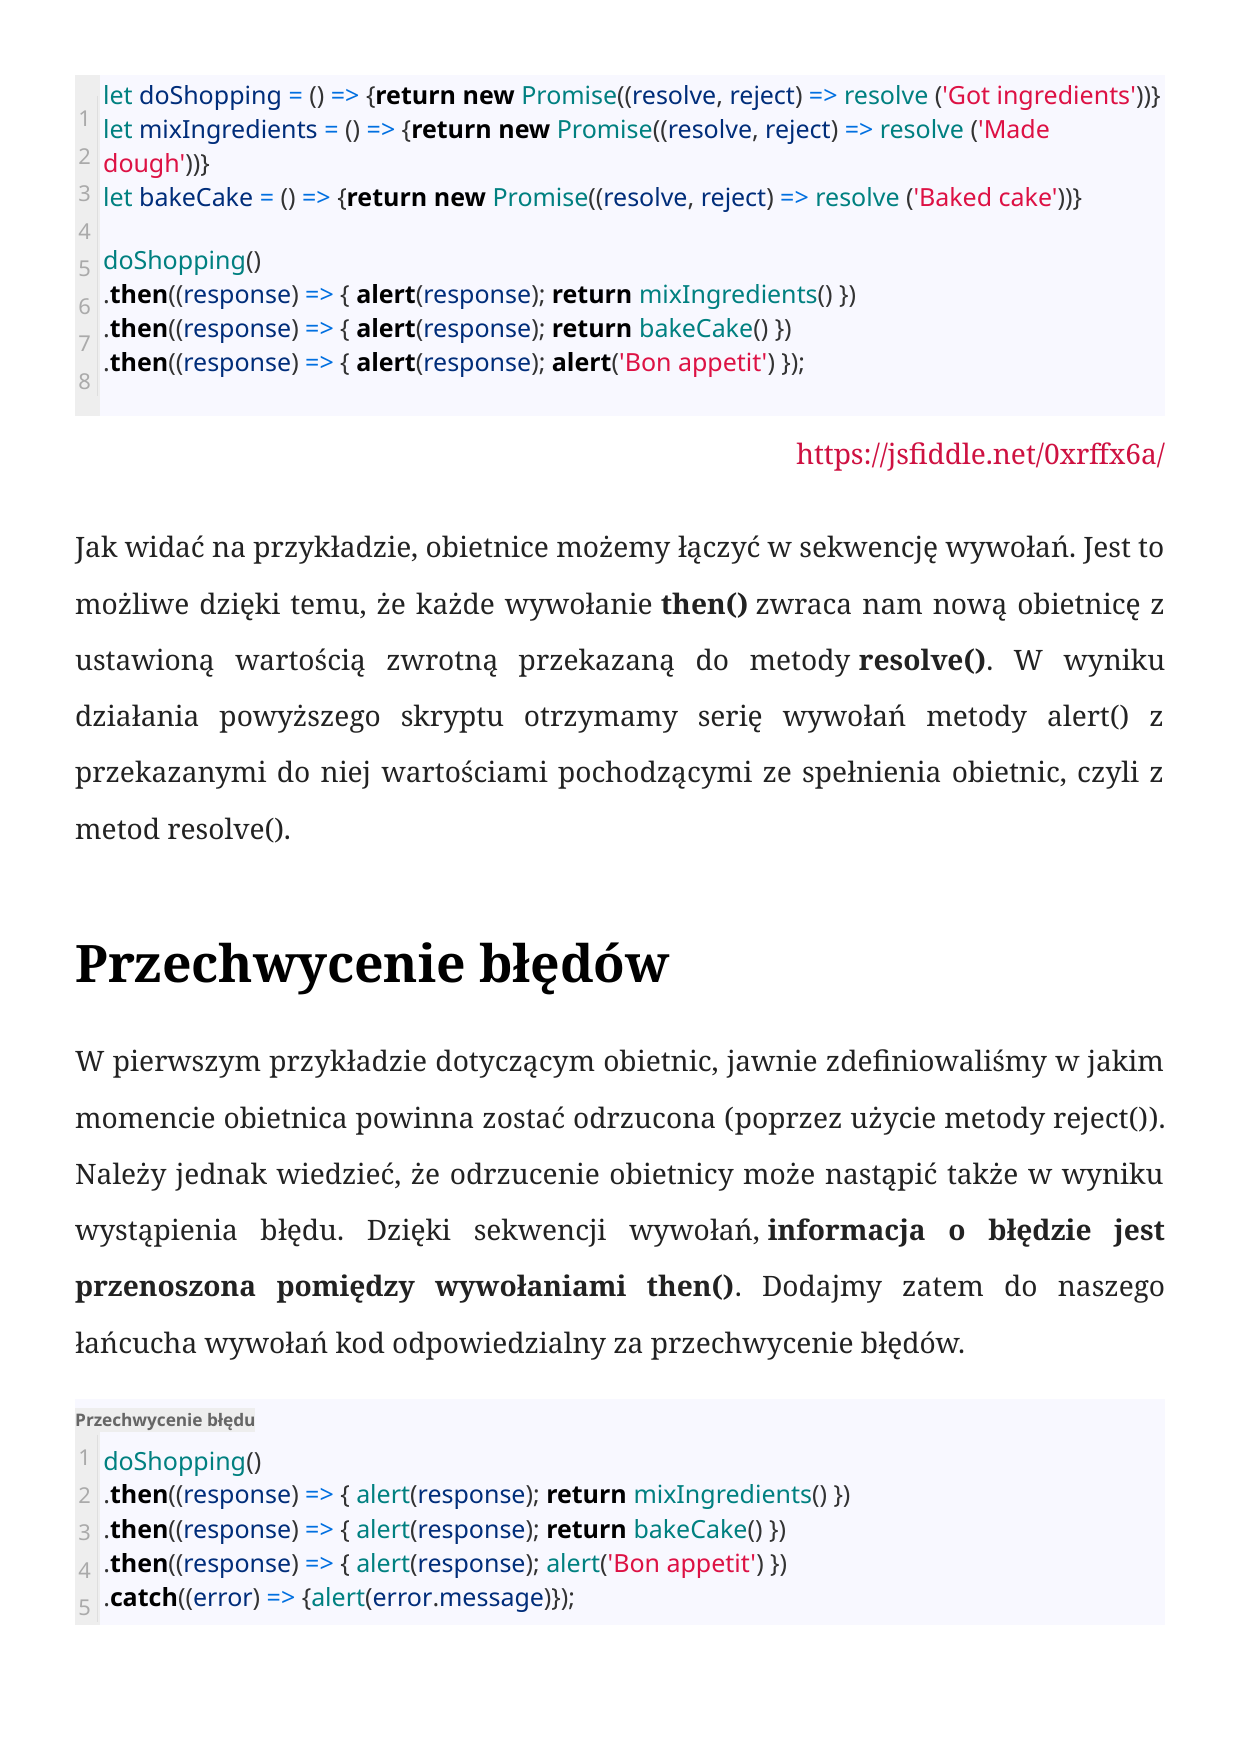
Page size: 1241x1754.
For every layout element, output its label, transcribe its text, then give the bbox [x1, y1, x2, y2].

text Przechwycenie błędu [75, 1399, 1165, 1432]
table_header let doShopping = () => {return new Promise((resolve, reject) => resolve ('Got ingredients'))} let mixIngredients = () => {return new Promise((resolve, reject) => resolve ('Made dough'))} let bakeCake = () => {return new Promise((resolve, reject) => resolve ('Baked cake'))} doShopping() .then((response) => { alert(response); return mixIngredients() }) .then((response) => { alert(response); return bakeCake() }) .then((response) => { alert(response); alert('Bon appetit') }); [100, 75, 1166, 416]
text Jak widać na przykładzie, obietnice możemy łączyć w sekwencję wywołań. Jest to możliwe dzięki temu, że każde wywołanie then() zwraca nam nową obietnicę z ustawioną wartością zwrotną przekazaną do metody resolve(). W wyniku działania powyższego skryptu otrzymamy serię wywołań metody alert() z przekazanymi do niej wartościami pochodzącymi ze spełnienia obietnic, czyli z metod resolve(). [75, 510, 1165, 847]
text W pierwszym przykładzie dotyczącym obietnic, jawnie zdefiniowaliśmy w jakim momencie obietnica powinna zostać odrzucona (poprzez użycie metody reject()). Należy jednak wiedzieć, że odrzucenie obietnicy może nastąpić także w wyniku wystąpienia błędu. Dzięki sekwencji wywołań, informacja o błędzie jest przenoszona pomiędzy wywołaniami then(). Dodajmy zatem do naszego łańcucha wywołań kod odpowiedzialny za przechwycenie błędów. [75, 1024, 1165, 1361]
text https://jsfiddle.net/0xrffx6a/ [75, 416, 1165, 472]
table_header 1 2 3 4 5 6 7 8 [75, 75, 100, 416]
table_header doShopping() .then((response) => { alert(response); return mixIngredients() }) .then((response) => { alert(response); return bakeCake() }) .then((response) => { alert(response); alert('Bon appetit') }) .catch((error) => {alert(error.message)}); [100, 1432, 1162, 1625]
table_header 1 2 3 4 5 [75, 1432, 100, 1625]
subtitle Przechwycenie błędów [75, 927, 1165, 997]
